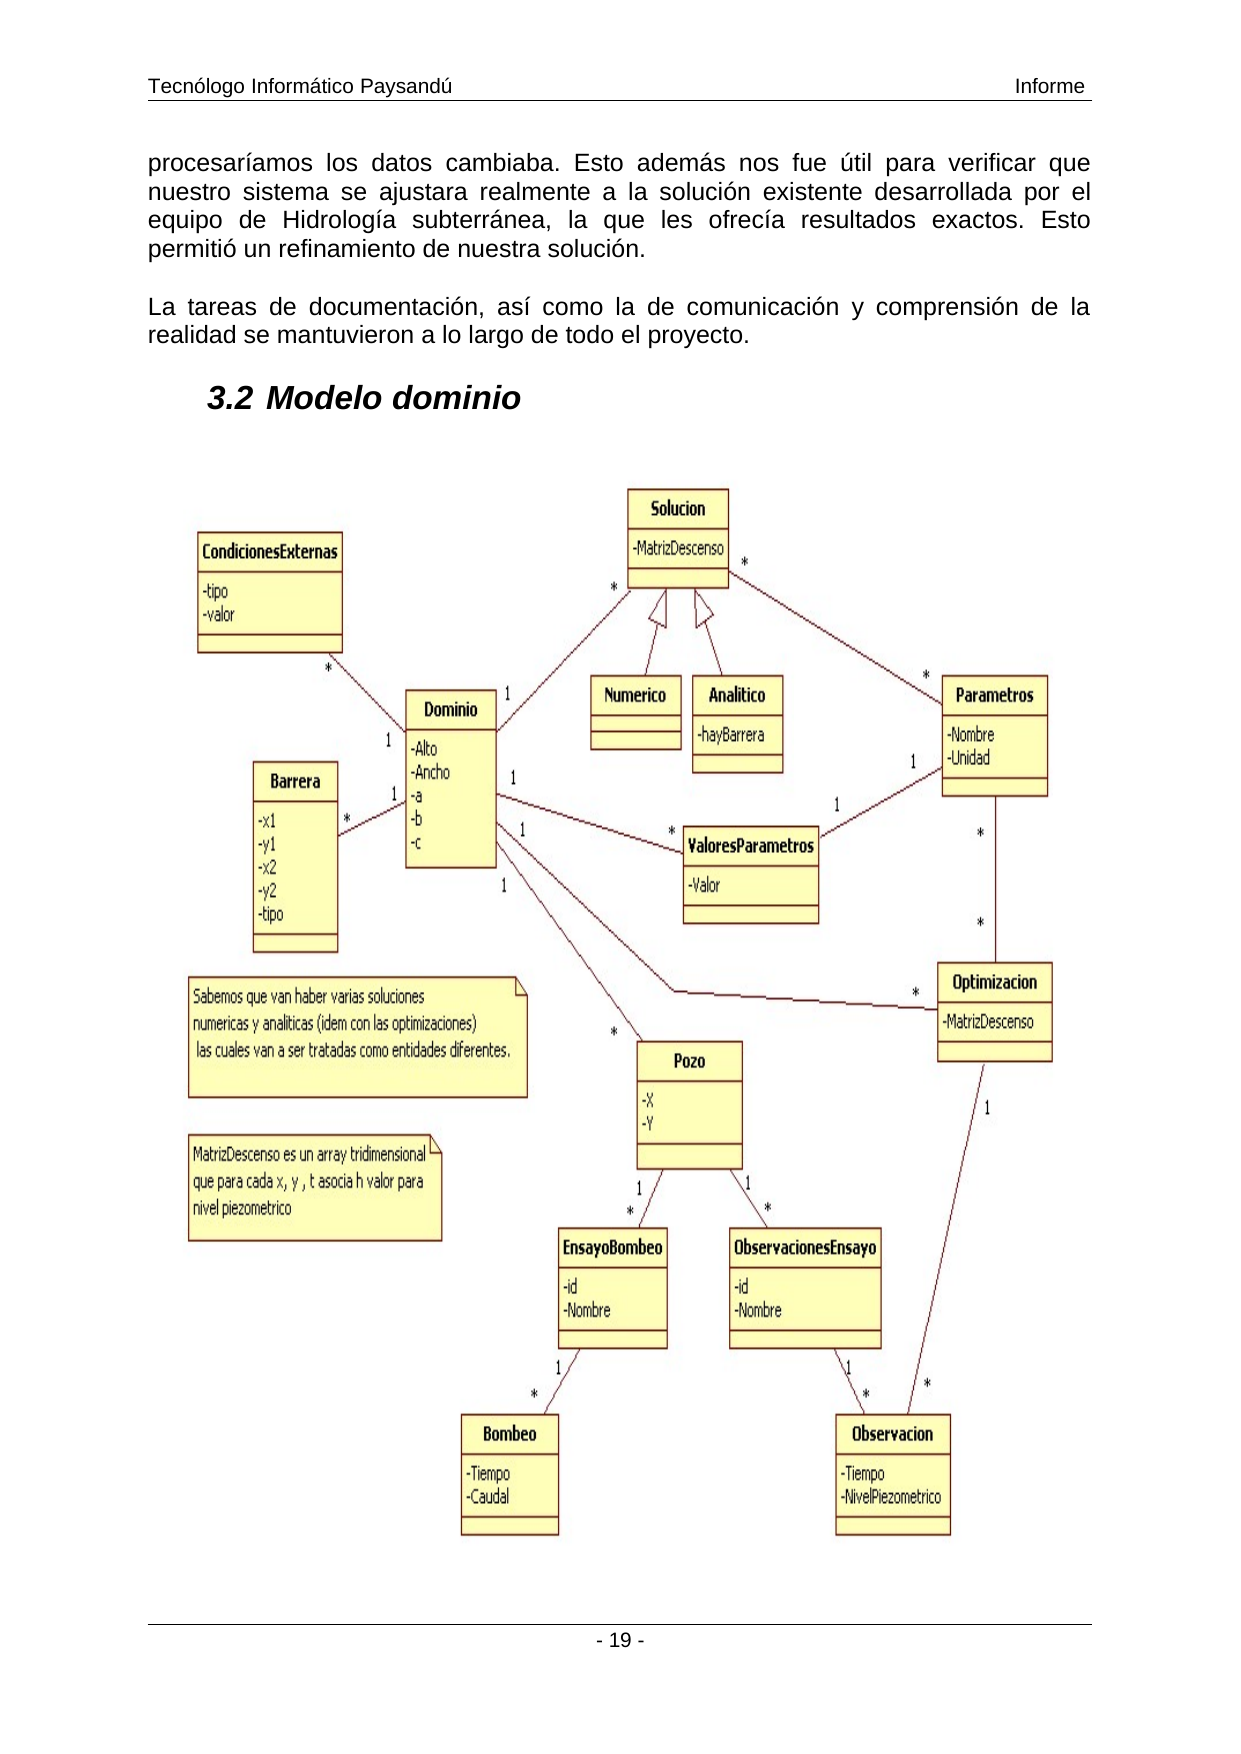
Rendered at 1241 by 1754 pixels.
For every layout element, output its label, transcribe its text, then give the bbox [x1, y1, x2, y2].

text procesaríamos los datos cambiaba. Esto además nos fue útil para verificar que nuestro sistema se ajustara realmente a la solución existente desarrollada por el equipo de Hidrología subterránea, la que les ofrecía resultados exactos. Esto permitió un refinamiento de nuestra solución. [148, 148, 1092, 263]
subtitle Modelo dominio [207, 378, 1092, 416]
text La tareas de documentación, así como la de comunicación y comprensión de la realidad se mantuvieron a lo largo de todo el proyecto. [148, 291, 1092, 349]
picture [165, 453, 1075, 1572]
